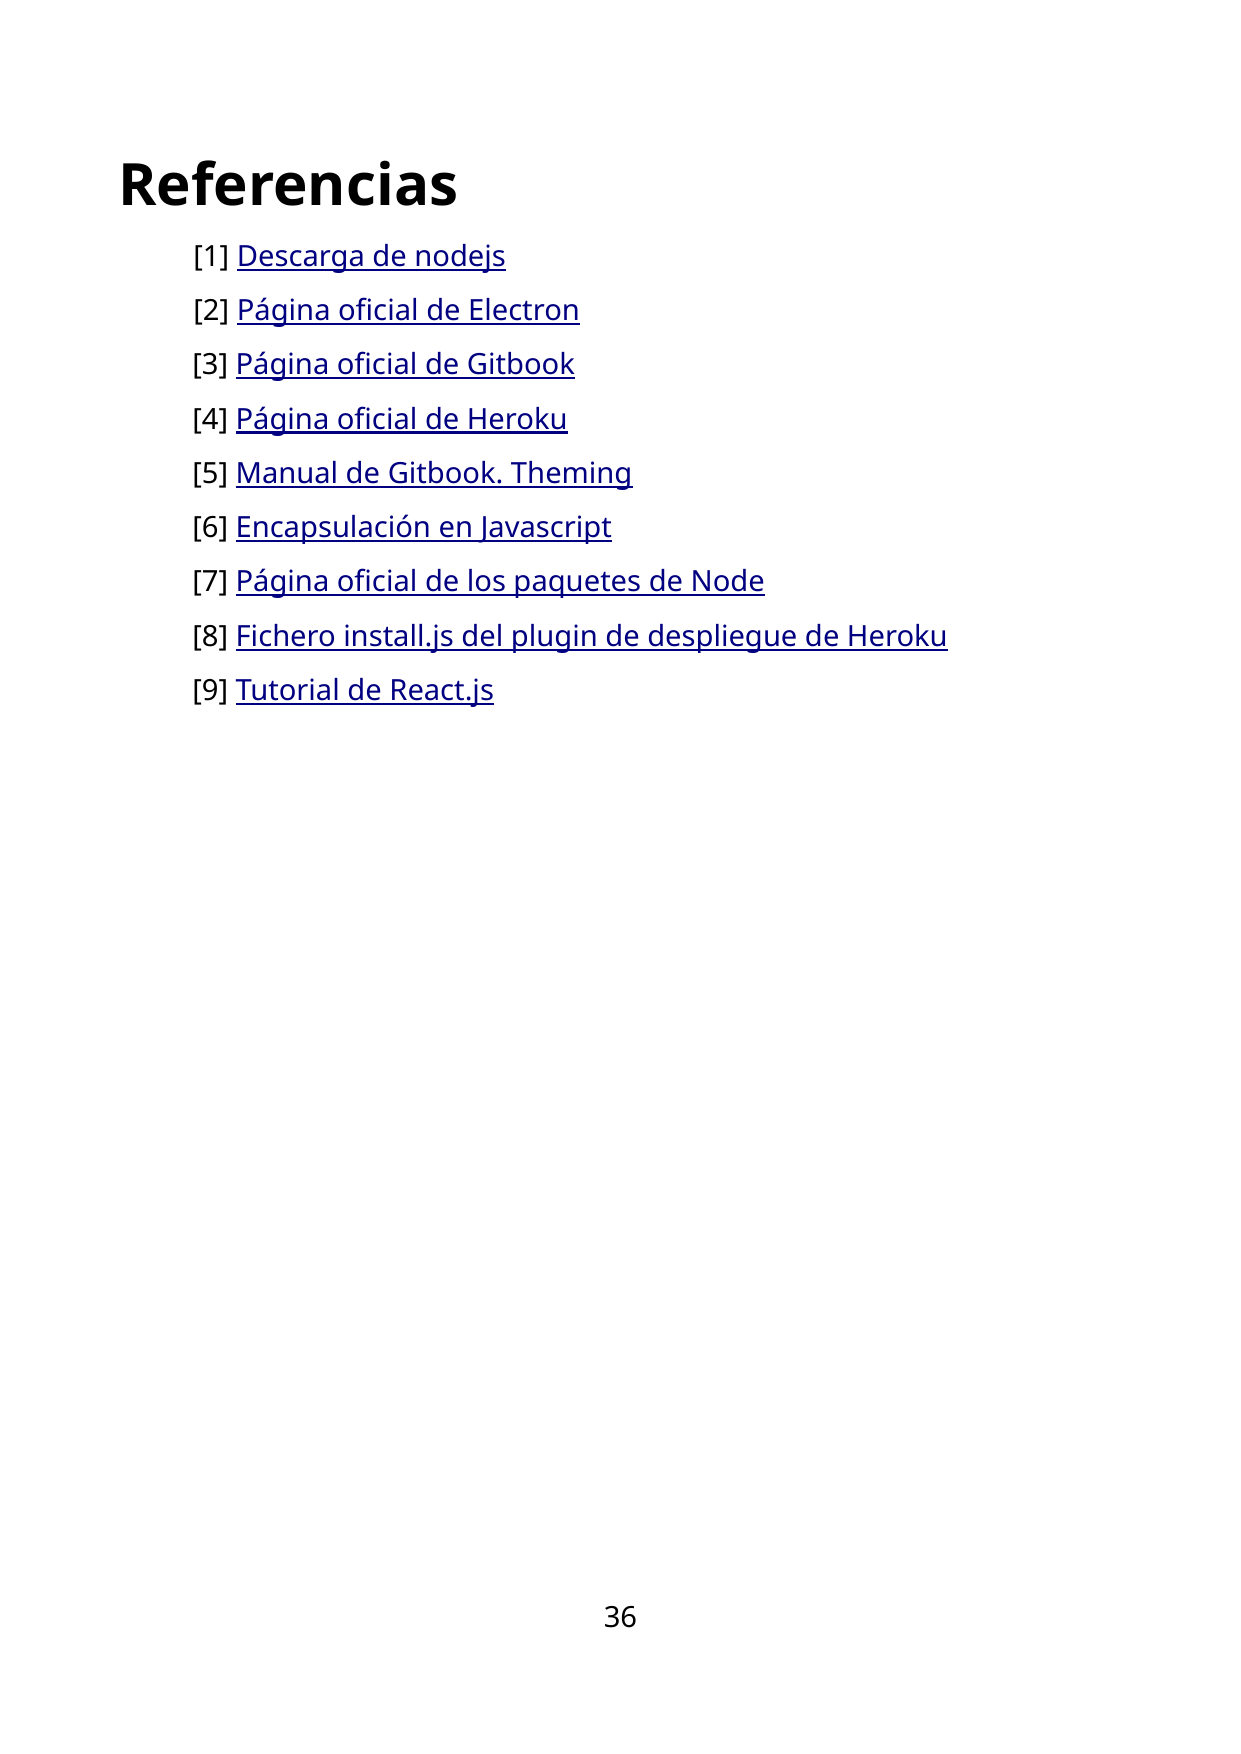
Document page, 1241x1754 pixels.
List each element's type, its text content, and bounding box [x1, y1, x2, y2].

subtitle Referencias [118, 143, 1122, 223]
text [7] Página oficial de los paquetes de Node [118, 561, 1122, 600]
text [4] Página oficial de Heroku [118, 398, 1122, 438]
text [3] Página oficial de Gitbook [118, 344, 1122, 383]
text [6] Encapsulación en Javascript [118, 506, 1122, 546]
text [9] Tutorial de React.js [118, 669, 1122, 709]
text [8] Fichero install.js del plugin de despliegue de Heroku [118, 615, 1122, 655]
list [1] Descarga de nodejs [156, 235, 1122, 275]
list [2] Página oficial de Electron [156, 289, 1122, 329]
text [5] Manual de Gitbook. Theming [118, 452, 1122, 492]
